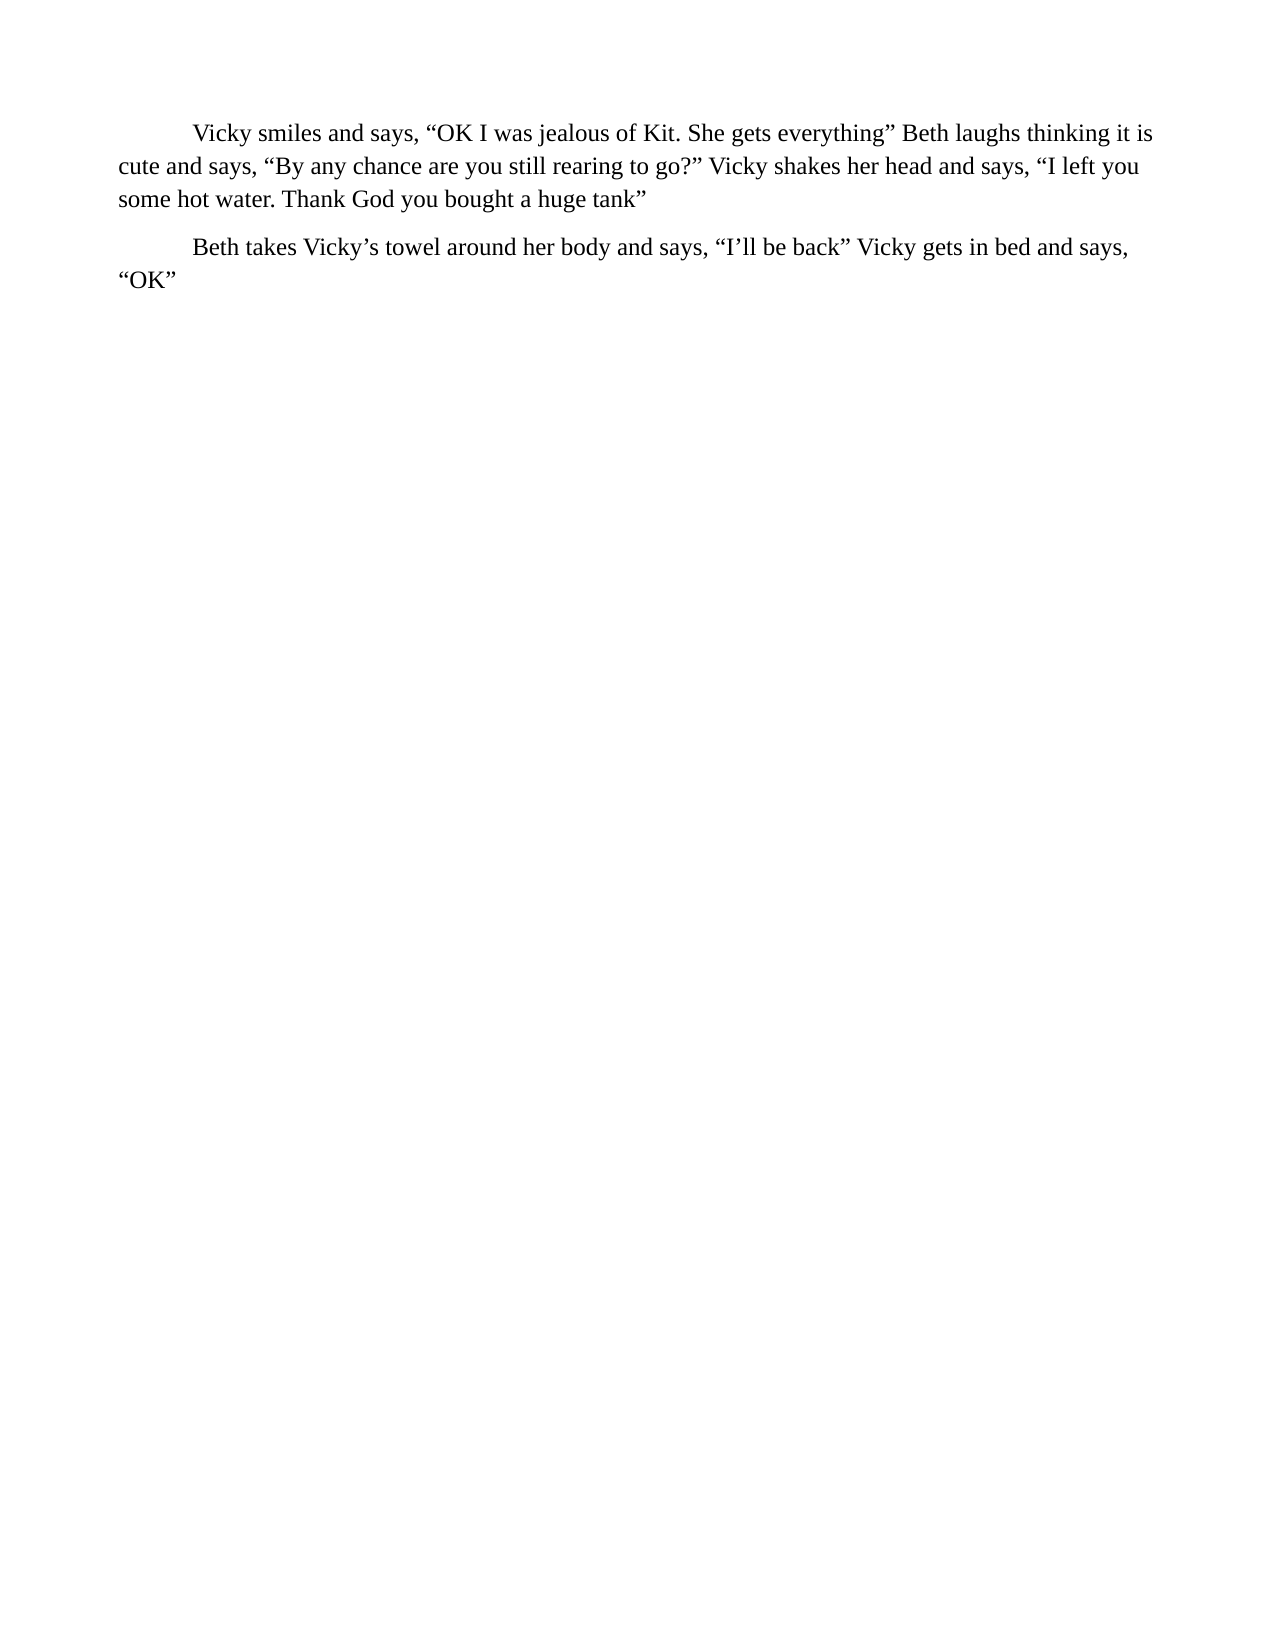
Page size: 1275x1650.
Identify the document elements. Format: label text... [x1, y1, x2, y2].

text Beth takes Vicky’s towel around her body and says, “I’ll be back” Vicky gets in bed and says, “OK” [118, 232, 1157, 293]
text Vicky smiles and says, “OK I was jealous of Kit. She gets everything” Beth laughs thinking it is cute and says, “By any chance are you still rearing to go?” Vicky shakes her head and says, “I left you some hot water. Thank God you bought a huge tank” [118, 118, 1157, 213]
